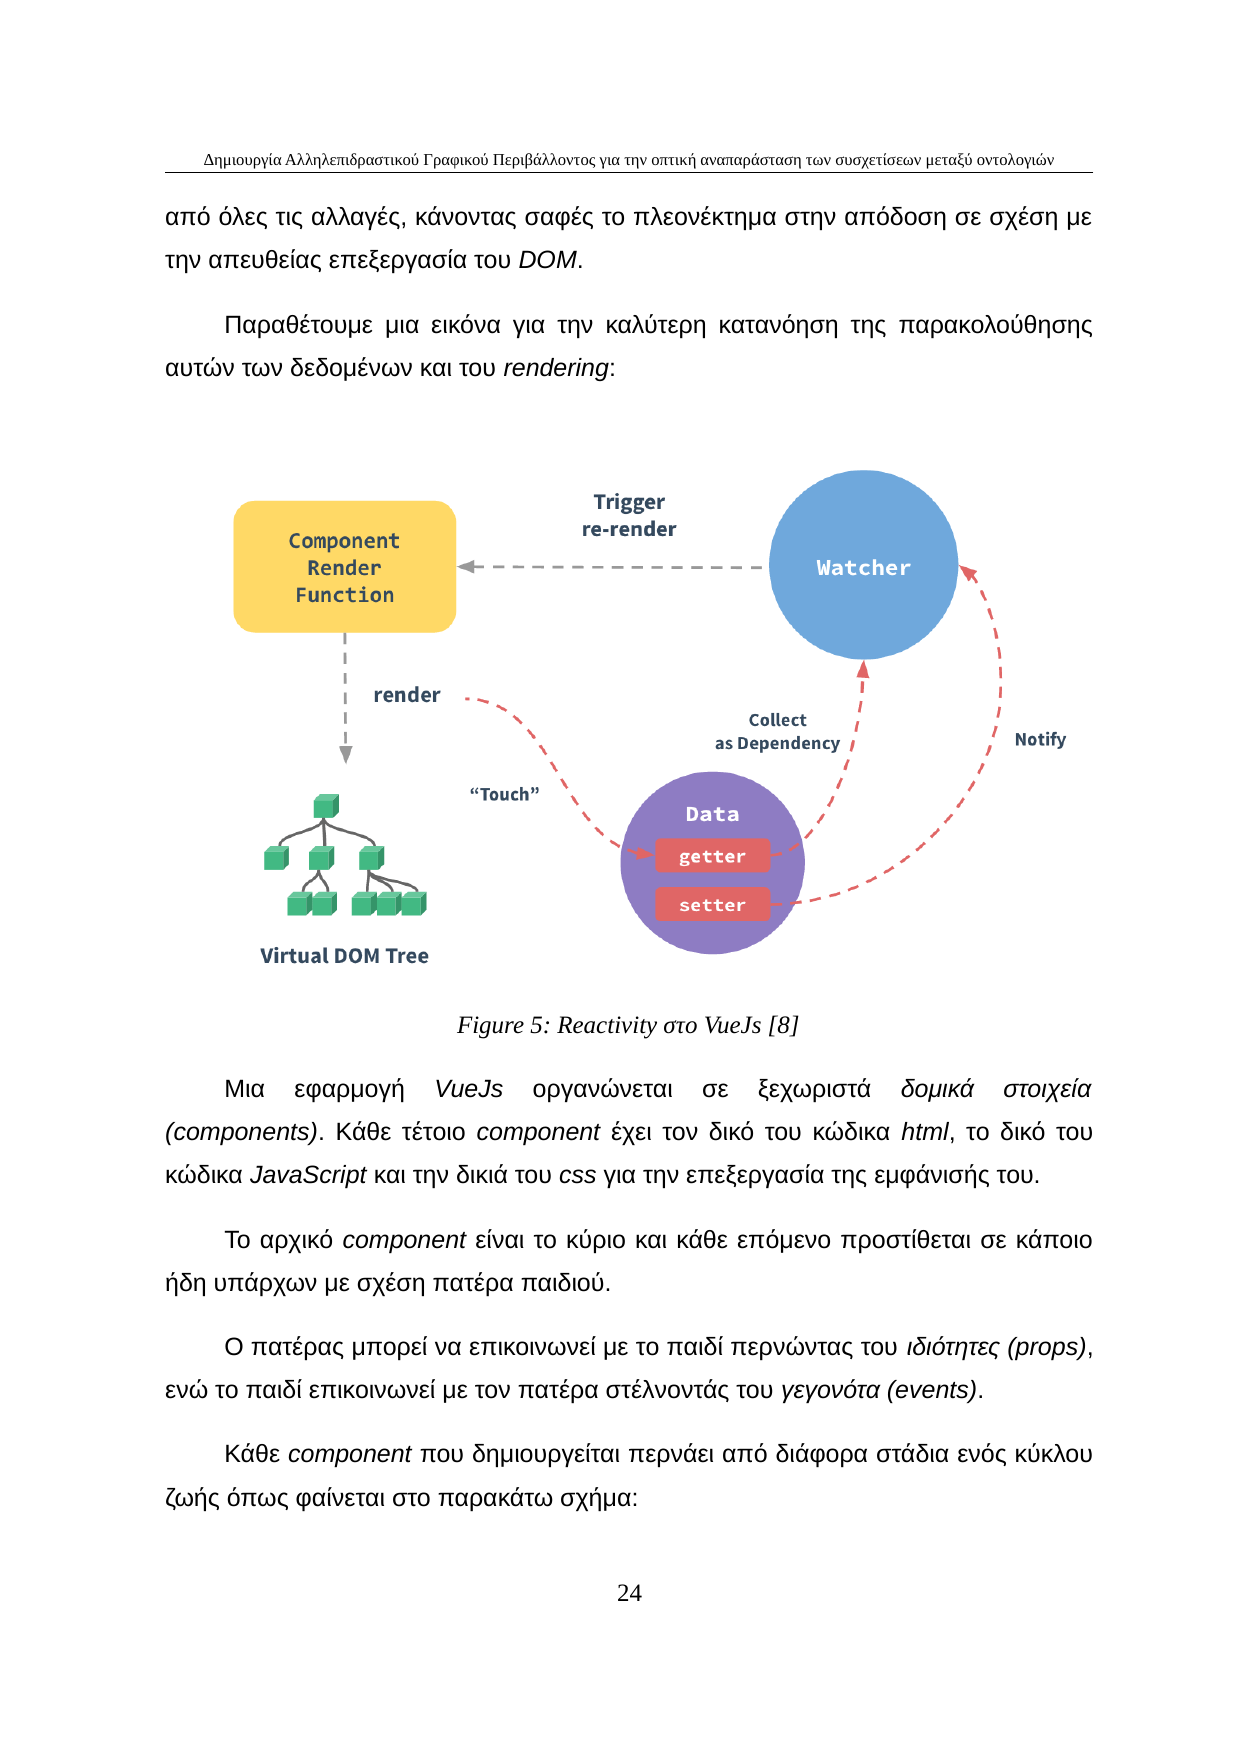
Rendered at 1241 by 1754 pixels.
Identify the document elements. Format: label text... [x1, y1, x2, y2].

text Κάθε component που δημιουργείται περνάει από διάφορα στάδια ενός κύκλου ζωής όπως φαίνεται στο παρακάτω σχήμα: [165, 1439, 1093, 1511]
text Ο πατέρας μπορεί να επικοινωνεί με το παιδί περνώντας του ιδιότητες (props), ενώ το παιδί επικοινωνεί με τον πατέρα στέλνοντάς του γεγονότα (events). [165, 1332, 1093, 1404]
text Το αρχικό component είναι το κύριο και κάθε επόμενο προστίθεται σε κάποιο ήδη υπάρχων με σχέση πατέρα παιδιού. [165, 1225, 1093, 1297]
text Μια εφαρμογή VueJs οργανώνεται σε ξεχωριστά δομικά στοιχεία (components). Κάθε τέτοιο component έχει τον δικό του κώδικα html, το δικό του κώδικα JavaScript και την δικιά του css για την επεξεργασία της εμφάνισής του. [165, 1074, 1093, 1189]
text από όλες τις αλλαγές, κάνοντας σαφές το πλεονέκτημα στην απόδοση σε σχέση με την απευθείας επεξεργασία του DOM. [165, 202, 1093, 274]
text Παραθέτουμε μια εικόνα για την καλύτερη κατανόηση της παρακολούθησης αυτών των δεδομένων και του rendering: [165, 310, 1093, 382]
text Figure 5: Reactivity στο VueJs [8] [165, 1010, 1093, 1039]
picture [165, 429, 1094, 1010]
